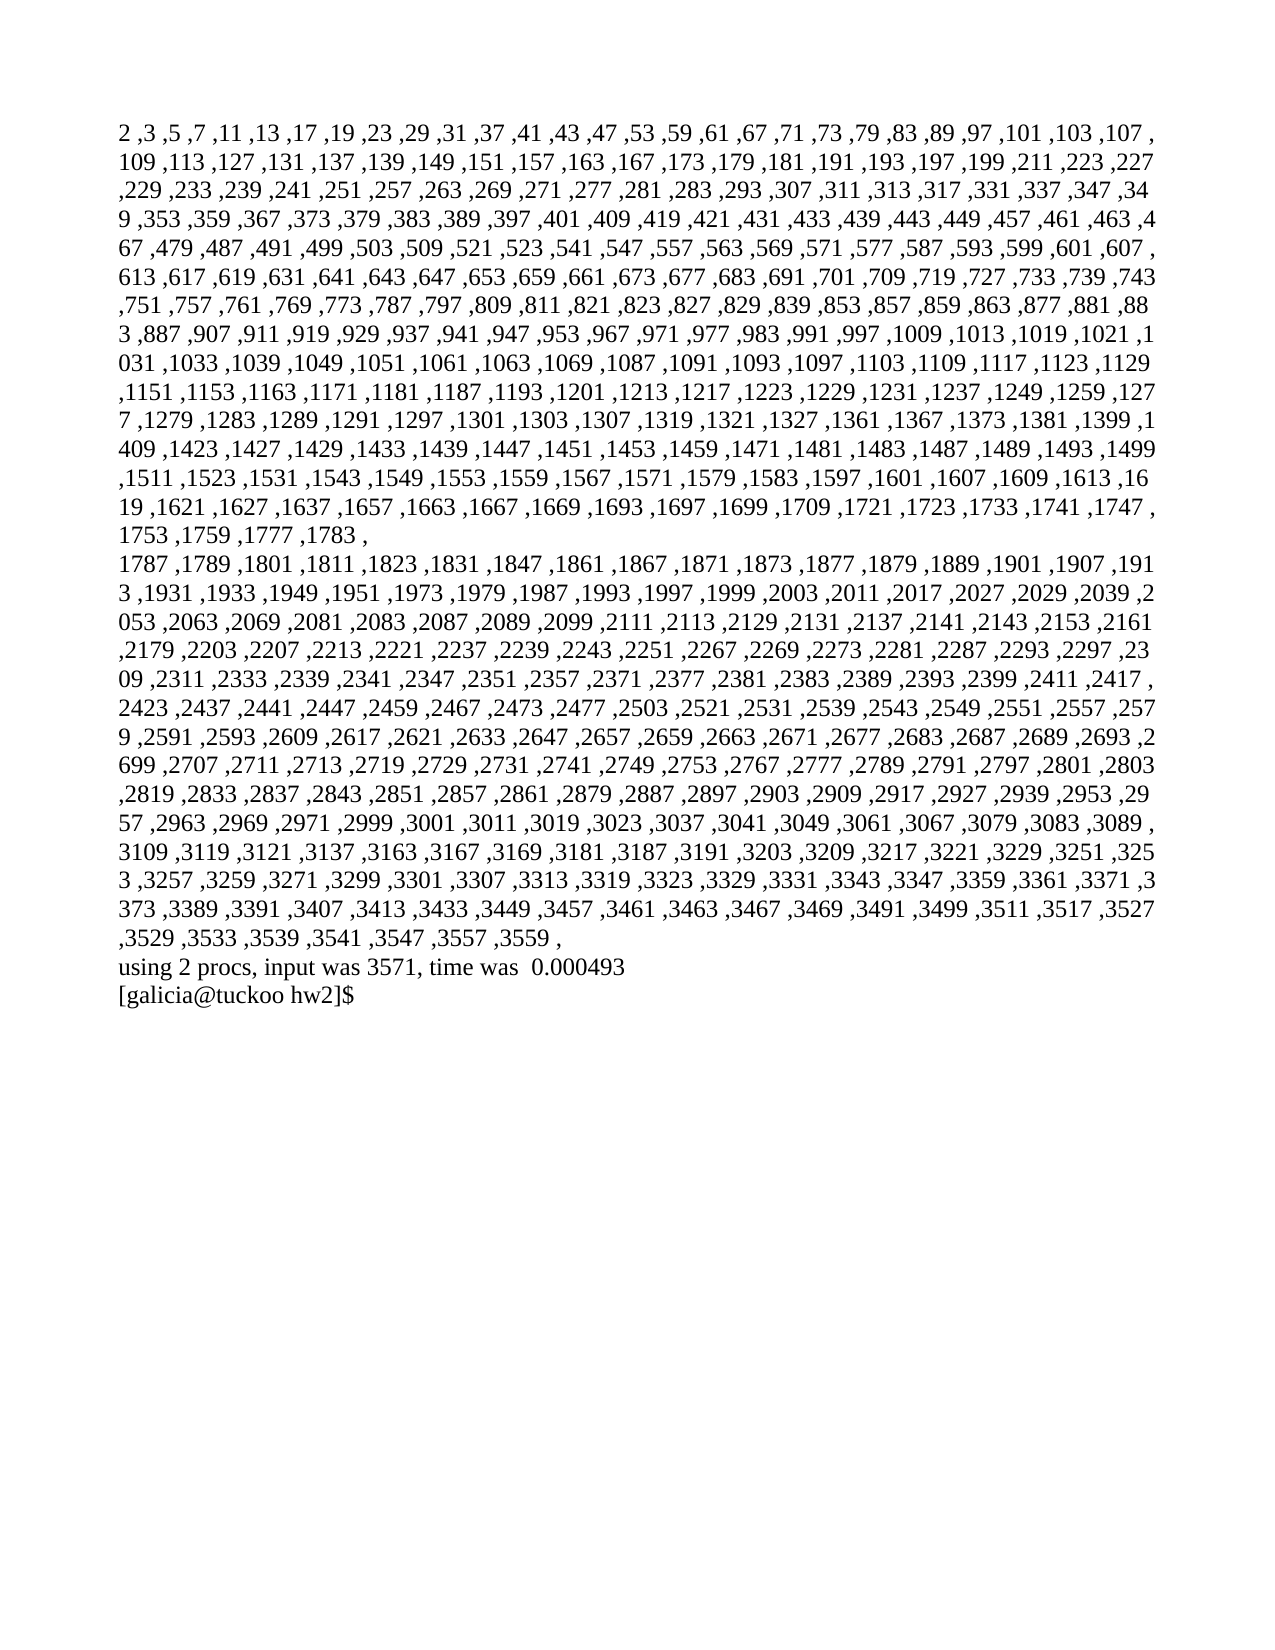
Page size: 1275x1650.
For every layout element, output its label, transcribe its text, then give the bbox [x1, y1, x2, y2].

text 1787 ,1789 ,1801 ,1811 ,1823 ,1831 ,1847 ,1861 ,1867 ,1871 ,1873 ,1877 ,1879 ,1889 ,1901 ,1907 ,1913 ,1931 ,1933 ,1949 ,1951 ,1973 ,1979 ,1987 ,1993 ,1997 ,1999 ,2003 ,2011 ,2017 ,2027 ,2029 ,2039 ,2053 ,2063 ,2069 ,2081 ,2083 ,2087 ,2089 ,2099 ,2111 ,2113 ,2129 ,2131 ,2137 ,2141 ,2143 ,2153 ,2161 ,2179 ,2203 ,2207 ,2213 ,2221 ,2237 ,2239 ,2243 ,2251 ,2267 ,2269 ,2273 ,2281 ,2287 ,2293 ,2297 ,2309 ,2311 ,2333 ,2339 ,2341 ,2347 ,2351 ,2357 ,2371 ,2377 ,2381 ,2383 ,2389 ,2393 ,2399 ,2411 ,2417 ,2423 ,2437 ,2441 ,2447 ,2459 ,2467 ,2473 ,2477 ,2503 ,2521 ,2531 ,2539 ,2543 ,2549 ,2551 ,2557 ,2579 ,2591 ,2593 ,2609 ,2617 ,2621 ,2633 ,2647 ,2657 ,2659 ,2663 ,2671 ,2677 ,2683 ,2687 ,2689 ,2693 ,2699 ,2707 ,2711 ,2713 ,2719 ,2729 ,2731 ,2741 ,2749 ,2753 ,2767 ,2777 ,2789 ,2791 ,2797 ,2801 ,2803 ,2819 ,2833 ,2837 ,2843 ,2851 ,2857 ,2861 ,2879 ,2887 ,2897 ,2903 ,2909 ,2917 ,2927 ,2939 ,2953 ,2957 ,2963 ,2969 ,2971 ,2999 ,3001 ,3011 ,3019 ,3023 ,3037 ,3041 ,3049 ,3061 ,3067 ,3079 ,3083 ,3089 ,3109 ,3119 ,3121 ,3137 ,3163 ,3167 ,3169 ,3181 ,3187 ,3191 ,3203 ,3209 ,3217 ,3221 ,3229 ,3251 ,3253 ,3257 ,3259 ,3271 ,3299 ,3301 ,3307 ,3313 ,3319 ,3323 ,3329 ,3331 ,3343 ,3347 ,3359 ,3361 ,3371 ,3373 ,3389 ,3391 ,3407 ,3413 ,3433 ,3449 ,3457 ,3461 ,3463 ,3467 ,3469 ,3491 ,3499 ,3511 ,3517 ,3527 ,3529 ,3533 ,3539 ,3541 ,3547 ,3557 ,3559 , [118, 549, 1157, 952]
text using 2 procs, input was 3571, time was 0.000493 [118, 952, 1157, 981]
text [galicia@tuckoo hw2]$ [118, 981, 1157, 1009]
text 2 ,3 ,5 ,7 ,11 ,13 ,17 ,19 ,23 ,29 ,31 ,37 ,41 ,43 ,47 ,53 ,59 ,61 ,67 ,71 ,73 ,79 ,83 ,89 ,97 ,101 ,103 ,107 ,109 ,113 ,127 ,131 ,137 ,139 ,149 ,151 ,157 ,163 ,167 ,173 ,179 ,181 ,191 ,193 ,197 ,199 ,211 ,223 ,227 ,229 ,233 ,239 ,241 ,251 ,257 ,263 ,269 ,271 ,277 ,281 ,283 ,293 ,307 ,311 ,313 ,317 ,331 ,337 ,347 ,349 ,353 ,359 ,367 ,373 ,379 ,383 ,389 ,397 ,401 ,409 ,419 ,421 ,431 ,433 ,439 ,443 ,449 ,457 ,461 ,463 ,467 ,479 ,487 ,491 ,499 ,503 ,509 ,521 ,523 ,541 ,547 ,557 ,563 ,569 ,571 ,577 ,587 ,593 ,599 ,601 ,607 ,613 ,617 ,619 ,631 ,641 ,643 ,647 ,653 ,659 ,661 ,673 ,677 ,683 ,691 ,701 ,709 ,719 ,727 ,733 ,739 ,743 ,751 ,757 ,761 ,769 ,773 ,787 ,797 ,809 ,811 ,821 ,823 ,827 ,829 ,839 ,853 ,857 ,859 ,863 ,877 ,881 ,883 ,887 ,907 ,911 ,919 ,929 ,937 ,941 ,947 ,953 ,967 ,971 ,977 ,983 ,991 ,997 ,1009 ,1013 ,1019 ,1021 ,1031 ,1033 ,1039 ,1049 ,1051 ,1061 ,1063 ,1069 ,1087 ,1091 ,1093 ,1097 ,1103 ,1109 ,1117 ,1123 ,1129 ,1151 ,1153 ,1163 ,1171 ,1181 ,1187 ,1193 ,1201 ,1213 ,1217 ,1223 ,1229 ,1231 ,1237 ,1249 ,1259 ,1277 ,1279 ,1283 ,1289 ,1291 ,1297 ,1301 ,1303 ,1307 ,1319 ,1321 ,1327 ,1361 ,1367 ,1373 ,1381 ,1399 ,1409 ,1423 ,1427 ,1429 ,1433 ,1439 ,1447 ,1451 ,1453 ,1459 ,1471 ,1481 ,1483 ,1487 ,1489 ,1493 ,1499 ,1511 ,1523 ,1531 ,1543 ,1549 ,1553 ,1559 ,1567 ,1571 ,1579 ,1583 ,1597 ,1601 ,1607 ,1609 ,1613 ,1619 ,1621 ,1627 ,1637 ,1657 ,1663 ,1667 ,1669 ,1693 ,1697 ,1699 ,1709 ,1721 ,1723 ,1733 ,1741 ,1747 ,1753 ,1759 ,1777 ,1783 , [118, 118, 1157, 549]
